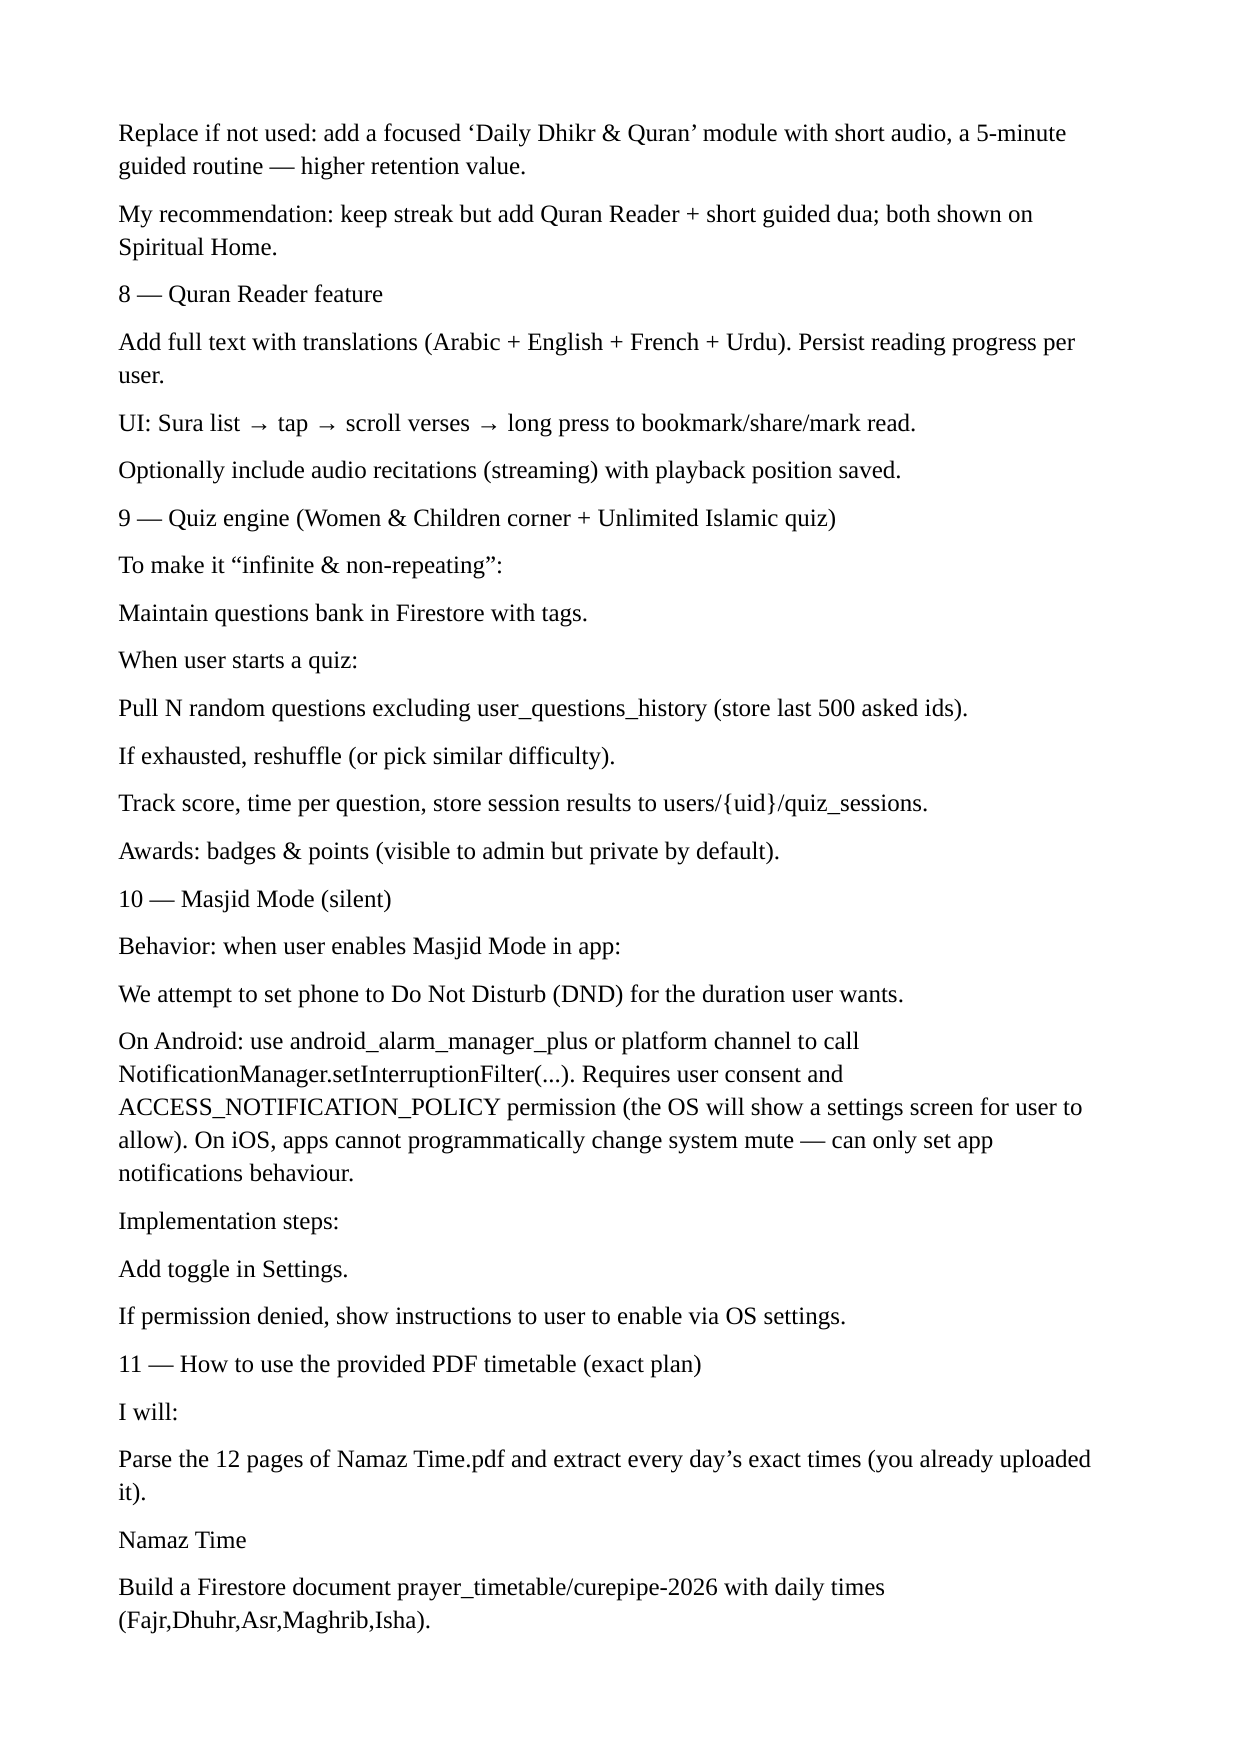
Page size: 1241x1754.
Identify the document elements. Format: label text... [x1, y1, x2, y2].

text I will: [118, 1397, 1122, 1425]
text Add full text with translations (Arabic + English + French + Urdu). Persist reading progress per user. [118, 327, 1122, 389]
text When user starts a quiz: [118, 646, 1122, 674]
text Build a Firestore document prayer_timetable/curepipe-2026 with daily times (Fajr,Dhuhr,Asr,Maghrib,Isha). [118, 1572, 1122, 1634]
text Optionally include audio recitations (streaming) with playback position saved. [118, 455, 1122, 484]
text Replace if not used: add a focused ‘Daily Dhikr & Quran’ module with short audio, a 5-minute guided routine — higher retention value. [118, 118, 1122, 180]
text If permission denied, show instructions to user to enable via OS settings. [118, 1301, 1122, 1330]
text 11 — How to use the provided PDF timetable (exact plan) [118, 1349, 1122, 1378]
text 8 — Quran Reader feature [118, 279, 1122, 308]
text Awards: badges & points (visible to admin but private by default). [118, 836, 1122, 865]
text My recommendation: keep streak but add Quran Reader + short guided dua; both shown on Spiritual Home. [118, 199, 1122, 261]
text Pull N random questions excluding user_questions_history (store last 500 asked ids). [118, 693, 1122, 722]
text Namaz Time [118, 1525, 1122, 1553]
text Parse the 12 pages of Namaz Time.pdf and extract every day’s exact times (you already uploaded it). [118, 1444, 1122, 1506]
text Maintain questions bank in Firestore with tags. [118, 598, 1122, 627]
text Track score, time per question, store session results to users/{uid}/quiz_sessions. [118, 788, 1122, 817]
text 9 — Quiz engine (Women & Children corner + Unlimited Islamic quiz) [118, 503, 1122, 532]
text We attempt to set phone to Do Not Disturb (DND) for the duration user wants. [118, 979, 1122, 1008]
text Behavior: when user enables Masjid Mode in app: [118, 931, 1122, 960]
text To make it “infinite & non-repeating”: [118, 550, 1122, 579]
text Add toggle in Settings. [118, 1254, 1122, 1282]
text On Android: use android_alarm_manager_plus or platform channel to call NotificationManager.setInterruptionFilter(...). Requires user consent and ACCESS_NOTIFICATION_POLICY permission (the OS will show a settings screen for user to allow). On iOS, apps cannot programmatically change system mute — can only set app notifications behaviour. [118, 1026, 1122, 1187]
text If exhausted, reshuffle (or pick similar difficulty). [118, 741, 1122, 769]
text Implementation steps: [118, 1206, 1122, 1235]
text 10 — Masjid Mode (silent) [118, 884, 1122, 912]
text UI: Sura list → tap → scroll verses → long press to bookmark/share/mark read. [118, 408, 1122, 436]
